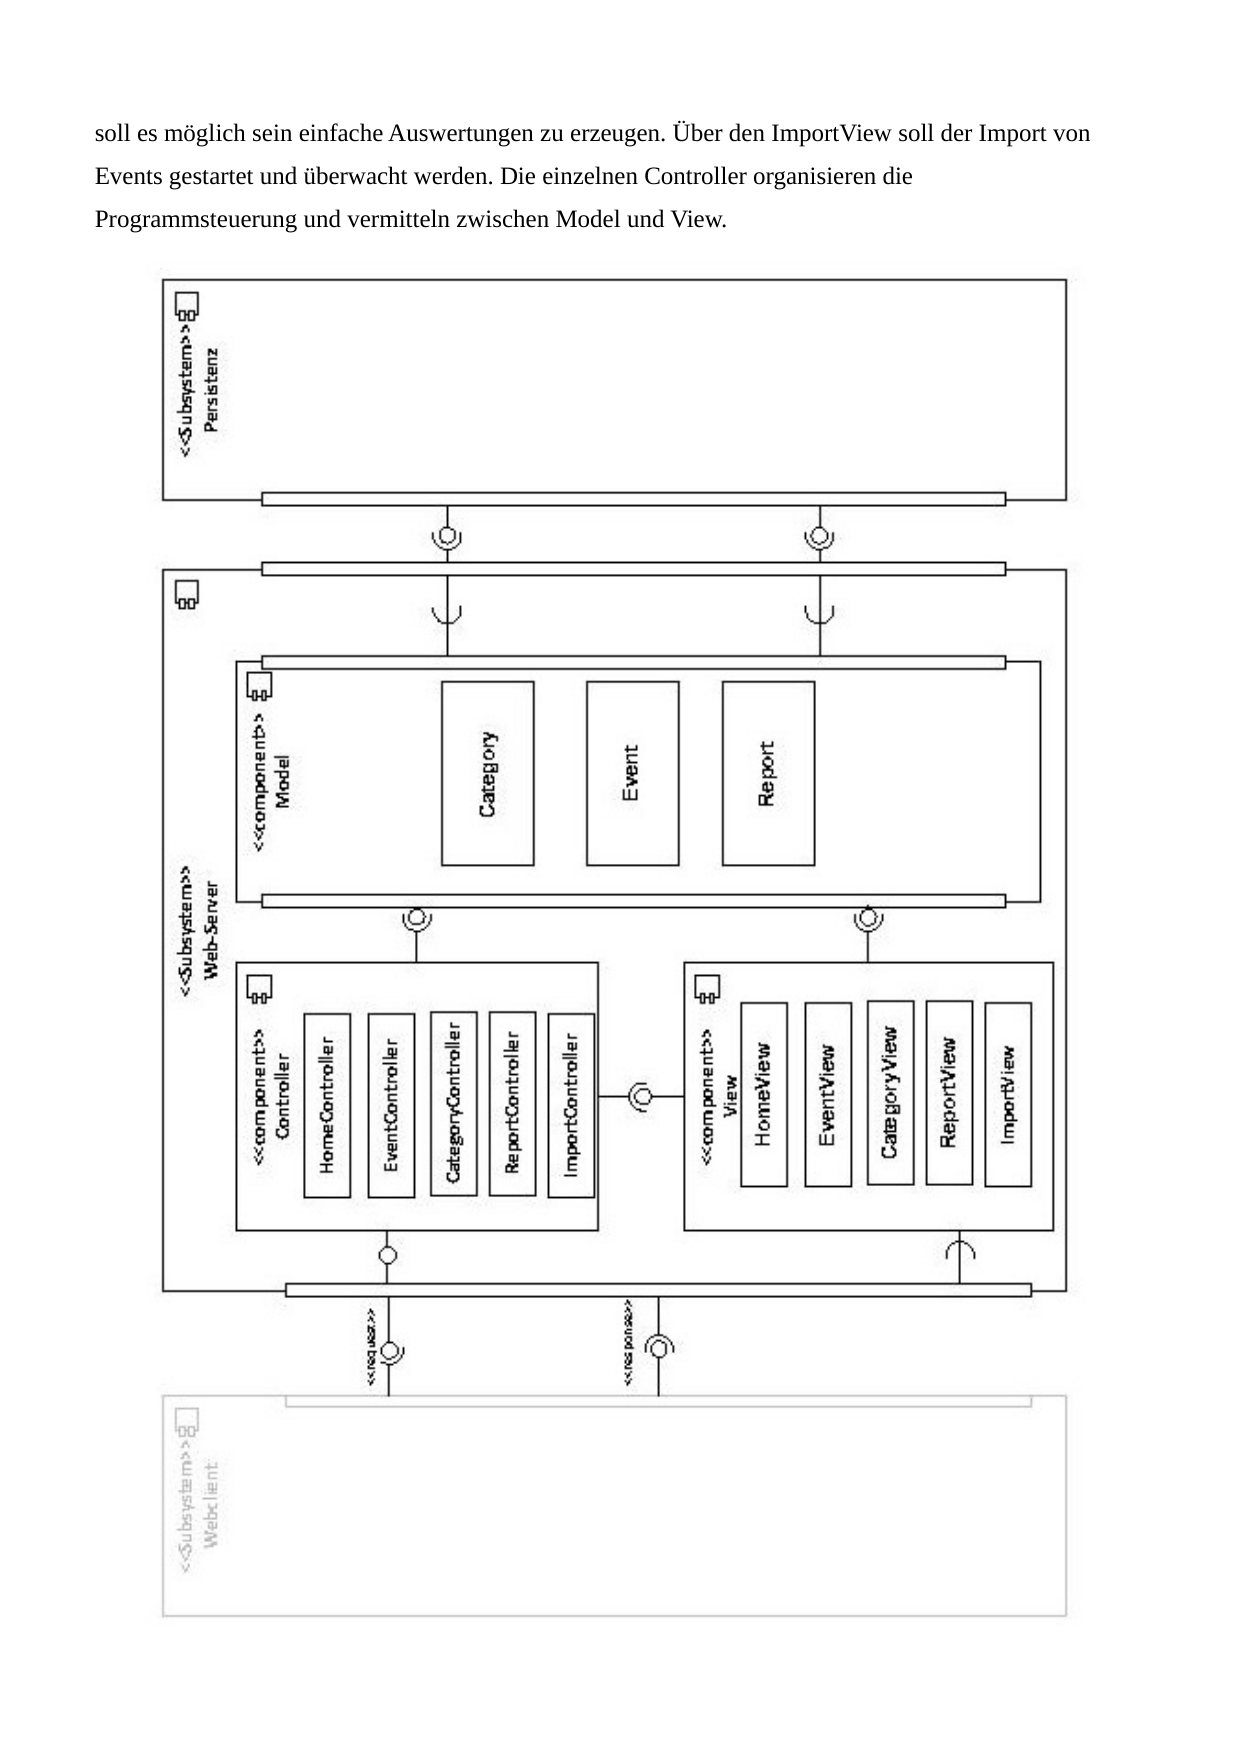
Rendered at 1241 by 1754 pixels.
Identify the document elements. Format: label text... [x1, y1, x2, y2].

text soll es möglich sein einfache Auswertungen zu erzeugen. Über den ImportView soll der Import von Events gestartet und überwacht werden. Die einzelnen Controller organisieren die Programmsteuerung und vermitteln zwischen Model und View. [94, 118, 1122, 233]
picture [146, 262, 1094, 1632]
